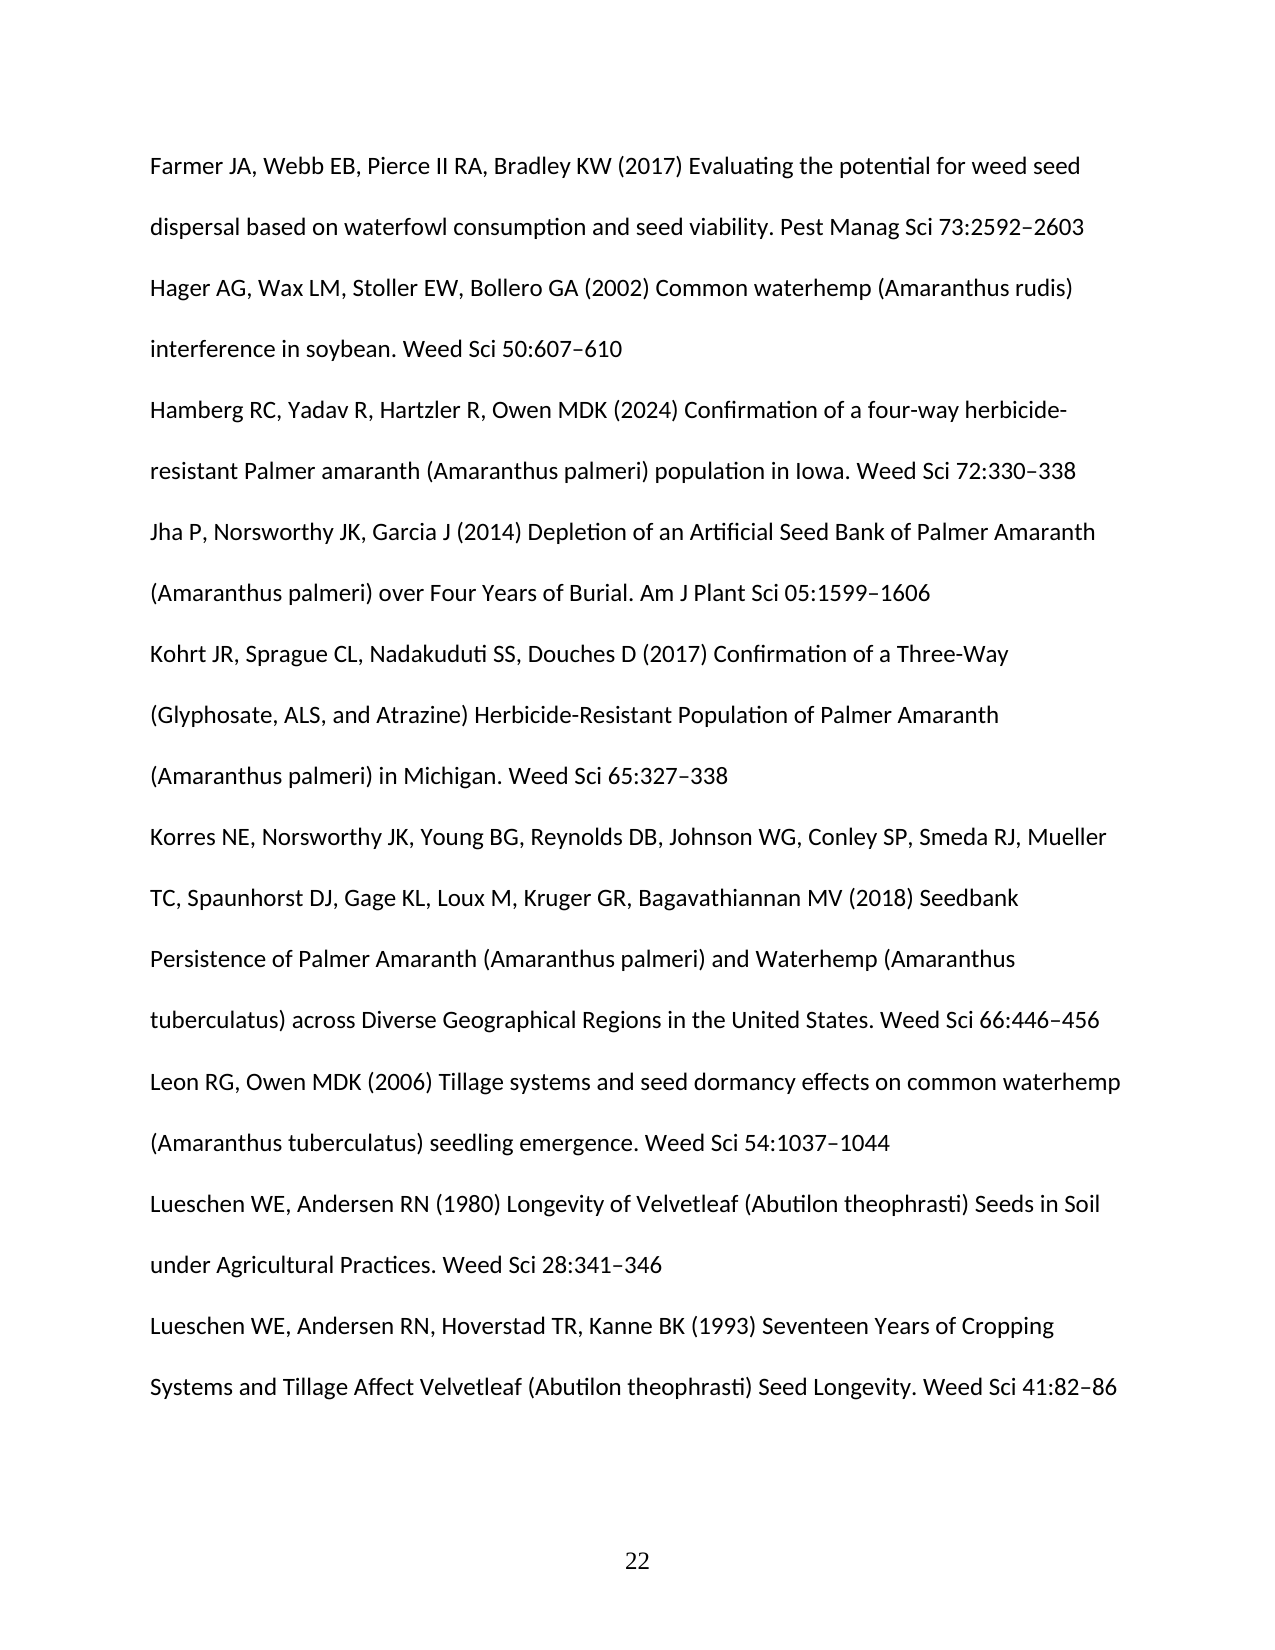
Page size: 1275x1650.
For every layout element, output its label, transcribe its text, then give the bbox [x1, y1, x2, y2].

text Hager AG, Wax LM, Stoller EW, Bollero GA (2002) Common waterhemp (Amaranthus rudis) interference in soybean. Weed Sci 50:607–610 [150, 272, 1125, 364]
text Leon RG, Owen MDK (2006) Tillage systems and seed dormancy effects on common waterhemp (Amaranthus tuberculatus) seedling emergence. Weed Sci 54:1037–1044 [150, 1066, 1125, 1157]
text Jha P, Norsworthy JK, Garcia J (2014) Depletion of an Artificial Seed Bank of Palmer Amaranth (Amaranthus palmeri) over Four Years of Burial. Am J Plant Sci 05:1599–1606 [150, 516, 1125, 608]
text Lueschen WE, Andersen RN, Hoverstad TR, Kanne BK (1993) Seventeen Years of Cropping Systems and Tillage Affect Velvetleaf (Abutilon theophrasti) Seed Longevity. Weed Sci 41:82–86 [150, 1310, 1125, 1401]
text Korres NE, Norsworthy JK, Young BG, Reynolds DB, Johnson WG, Conley SP, Smeda RJ, Mueller TC, Spaunhorst DJ, Gage KL, Loux M, Kruger GR, Bagavathiannan MV (2018) Seedbank Persistence of Palmer Amaranth (Amaranthus palmeri) and Waterhemp (Amaranthus tuberculatus) across Diverse Geographical Regions in the United States. Weed Sci 66:446–456 [150, 821, 1125, 1035]
text Kohrt JR, Sprague CL, Nadakuduti SS, Douches D (2017) Confirmation of a Three-Way (Glyphosate, ALS, and Atrazine) Herbicide-Resistant Population of Palmer Amaranth (Amaranthus palmeri) in Michigan. Weed Sci 65:327–338 [150, 638, 1125, 791]
text Hamberg RC, Yadav R, Hartzler R, Owen MDK (2024) Confirmation of a four-way herbicide-resistant Palmer amaranth (Amaranthus palmeri) population in Iowa. Weed Sci 72:330–338 [150, 394, 1125, 486]
text Farmer JA, Webb EB, Pierce II RA, Bradley KW (2017) Evaluating the potential for weed seed dispersal based on waterfowl consumption and seed viability. Pest Manag Sci 73:2592–2603 [150, 150, 1125, 242]
text Lueschen WE, Andersen RN (1980) Longevity of Velvetleaf (Abutilon theophrasti) Seeds in Soil under Agricultural Practices. Weed Sci 28:341–346 [150, 1188, 1125, 1279]
